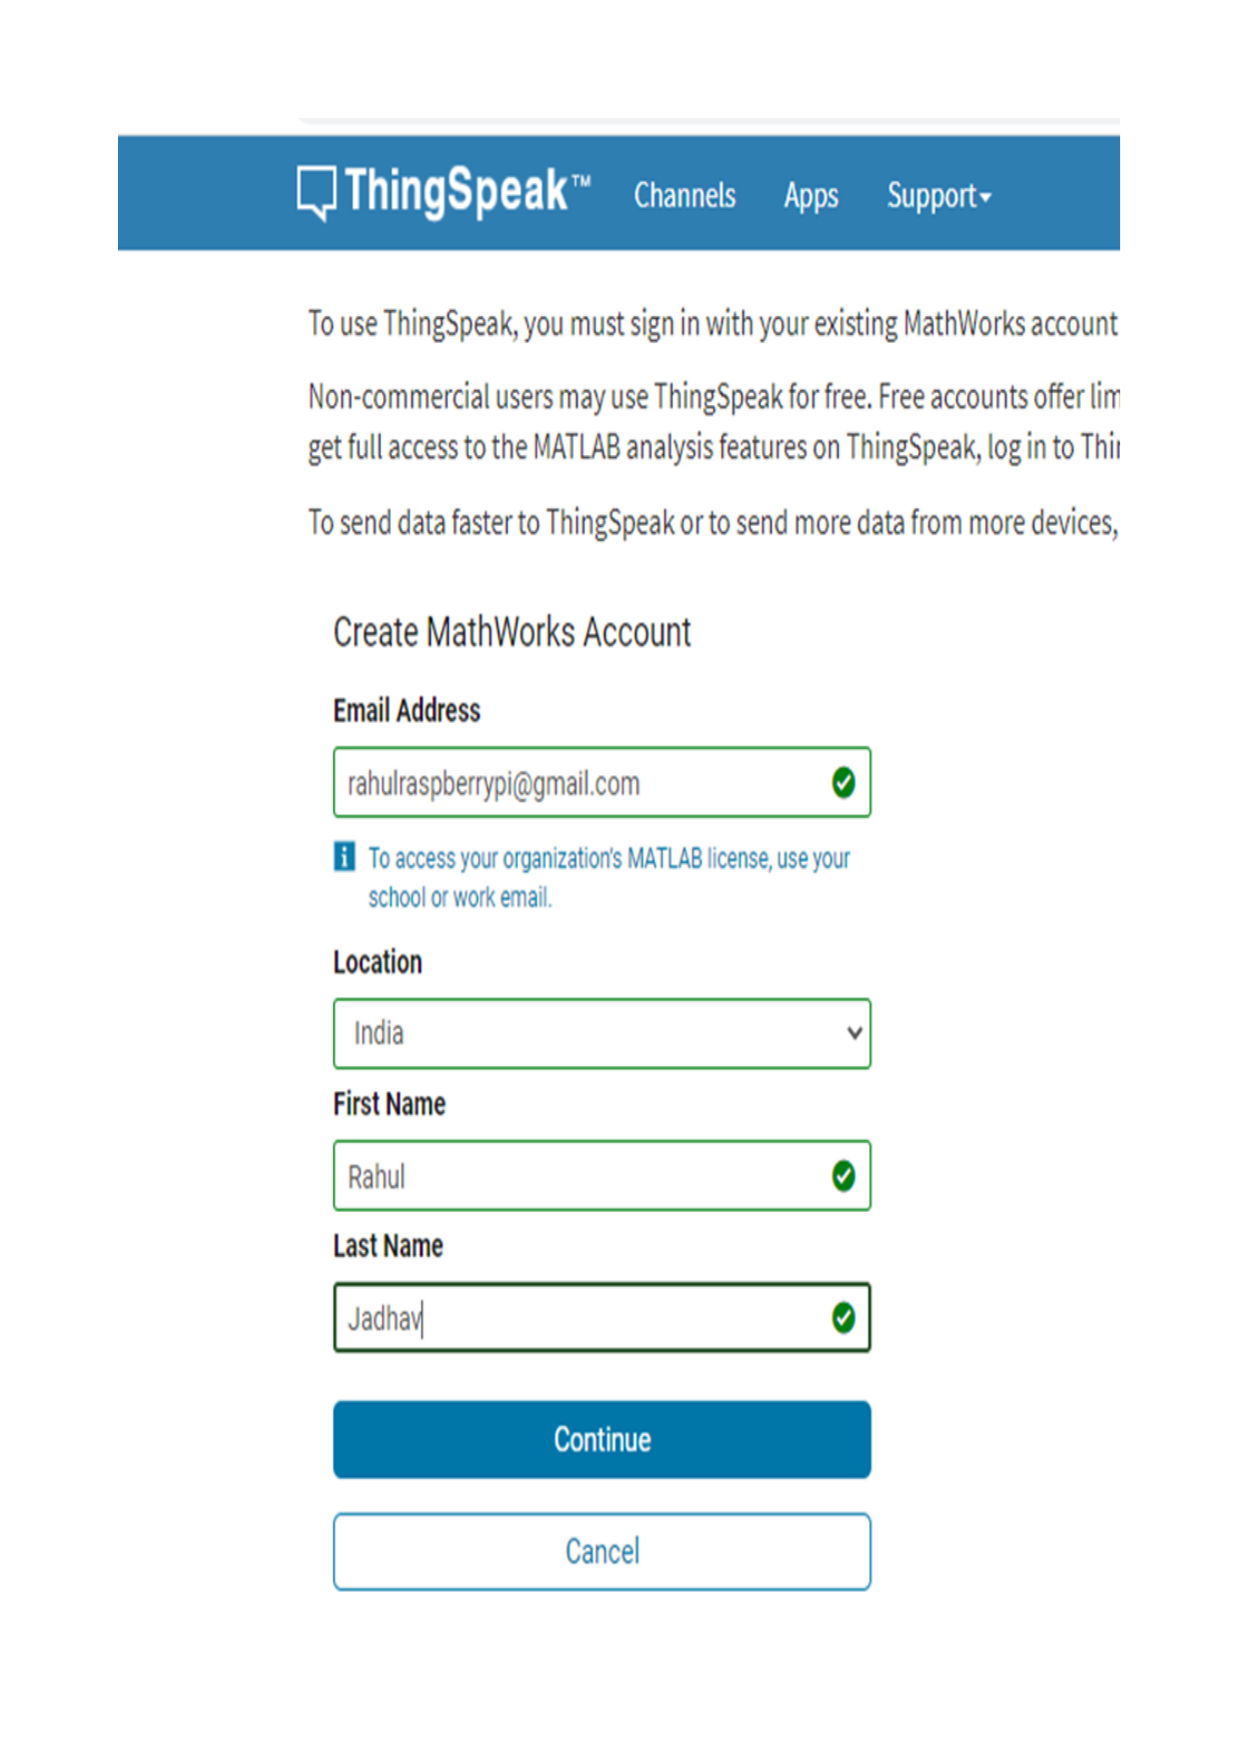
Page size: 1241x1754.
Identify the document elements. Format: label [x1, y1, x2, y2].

picture [118, 118, 1121, 1623]
